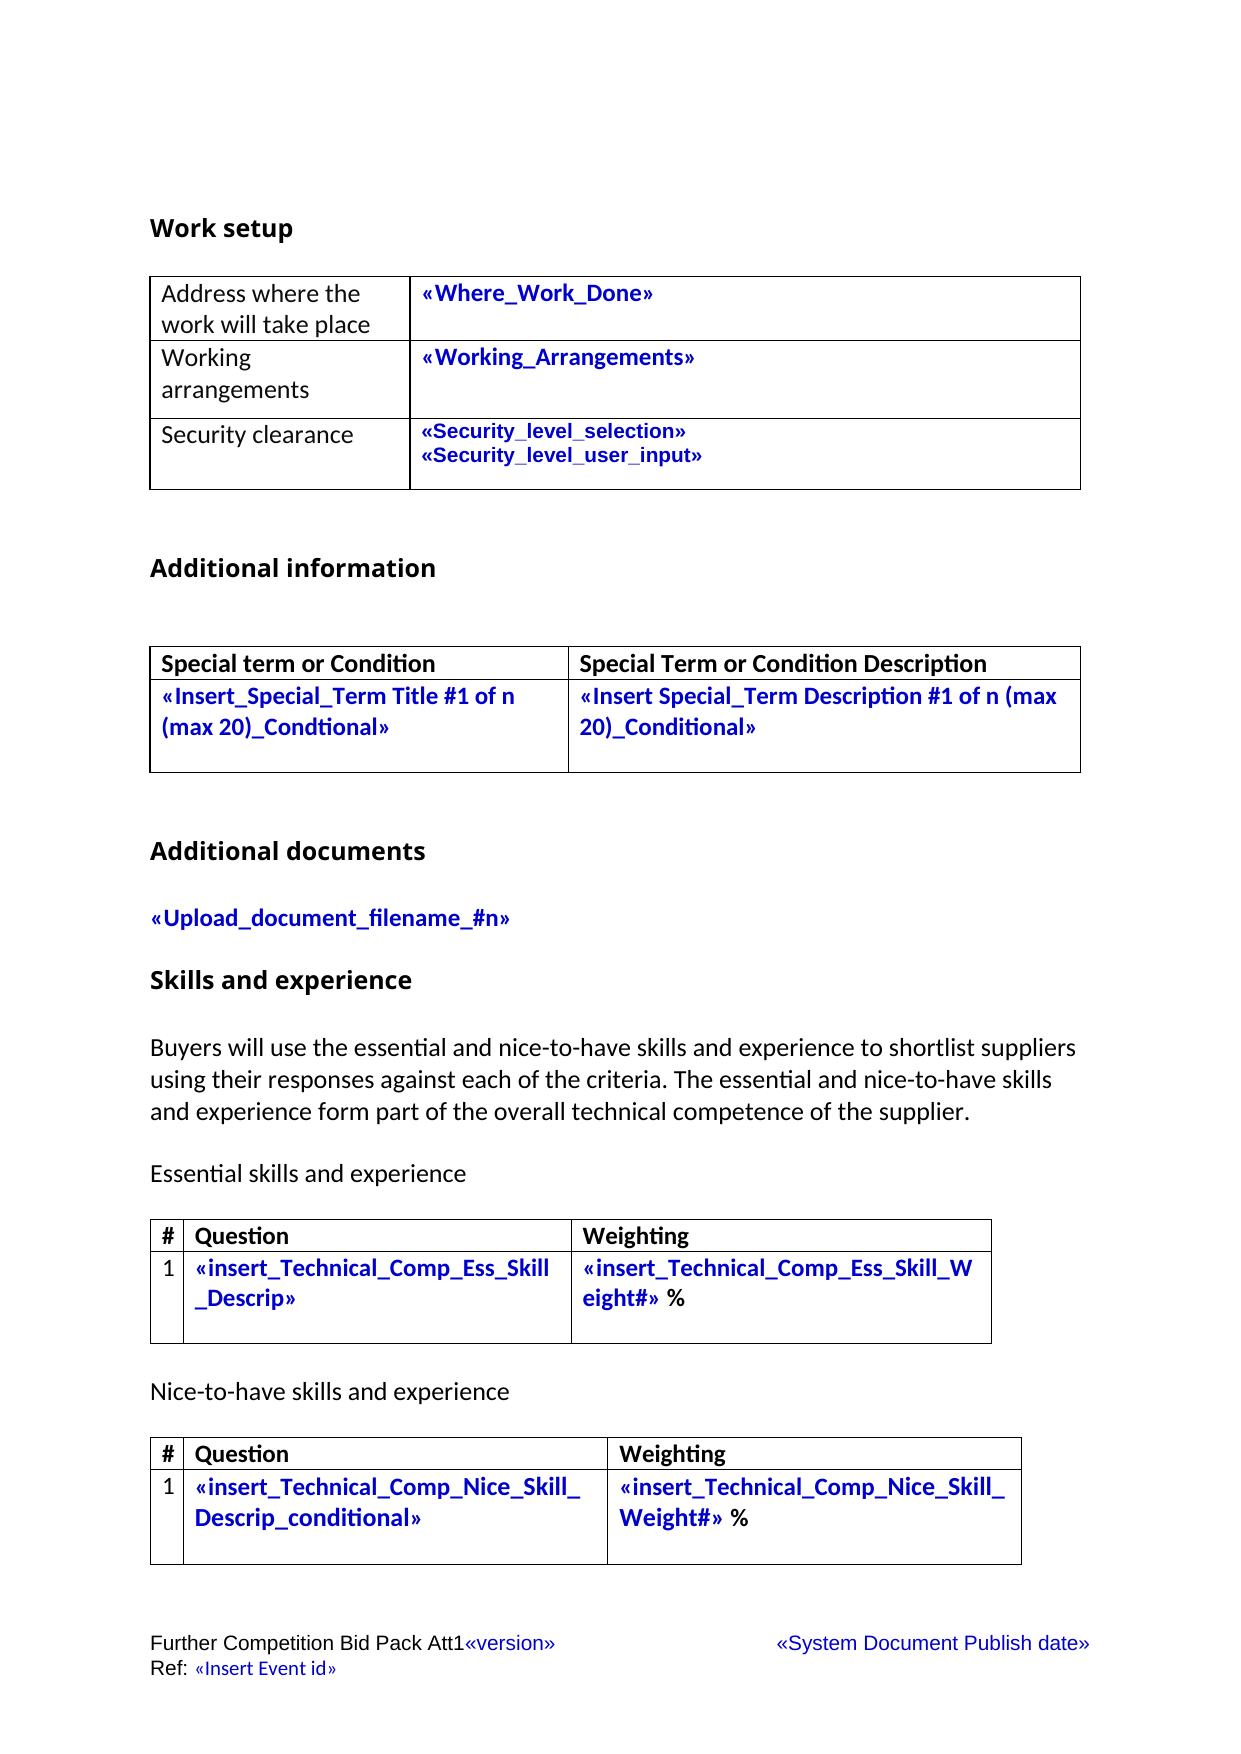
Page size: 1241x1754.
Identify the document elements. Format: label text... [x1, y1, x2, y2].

table_header «Where_Work_Done» [411, 277, 1080, 340]
table_header Weighting [572, 1220, 991, 1251]
text Additional documents [150, 834, 1090, 868]
text Additional information [150, 551, 1090, 585]
table_cell 1 [151, 1470, 183, 1564]
table_header # [151, 1438, 183, 1469]
table_cell «insert_Technical_Comp_Ess_Skill_Weight#» % [572, 1252, 991, 1343]
text Work setup [150, 211, 1090, 245]
text «Upload_document_filename_#n» [150, 902, 1090, 932]
table_cell Working arrangements [151, 341, 409, 417]
table_header Special Term or Condition Description [569, 647, 1080, 679]
table_cell «Working_Arrangements» [411, 341, 1080, 417]
table_header Special term or Condition [151, 647, 568, 679]
text Skills and experience [150, 963, 1090, 997]
text Essential skills and experience [150, 1157, 1090, 1189]
table_header Address where the work will take place [151, 277, 409, 340]
table_header Question [184, 1438, 607, 1469]
table_cell «Security_level_selection» «Security_level_user_input» [411, 419, 1080, 489]
table_cell «Insert Special_Term Description #1 of n (max 20)_Conditional» [569, 680, 1080, 772]
table_header Weighting [608, 1438, 1021, 1469]
text Nice-to-have skills and experience [150, 1375, 1090, 1407]
table_cell «insert_Technical_Comp_Ess_Skill_Descrip» [184, 1252, 571, 1343]
table_cell «insert_Technical_Comp_Nice_Skill_Descrip_conditional» [184, 1470, 607, 1564]
table_cell «insert_Technical_Comp_Nice_Skill_Weight#» % [608, 1470, 1021, 1564]
table_cell «Insert_Special_Term Title #1 of n (max 20)_Condtional» [151, 680, 568, 772]
text Buyers will use the essential and nice-to-have skills and experience to shortlist suppliers using their responses against each of the criteria. The essential and nice-to-have skills and experience form part of the overall technical competence of the supplier. [150, 1031, 1090, 1126]
table_cell 1 [151, 1252, 183, 1343]
table_header Question [184, 1220, 571, 1251]
table_header # [151, 1220, 183, 1251]
table_cell Security clearance [151, 419, 409, 489]
